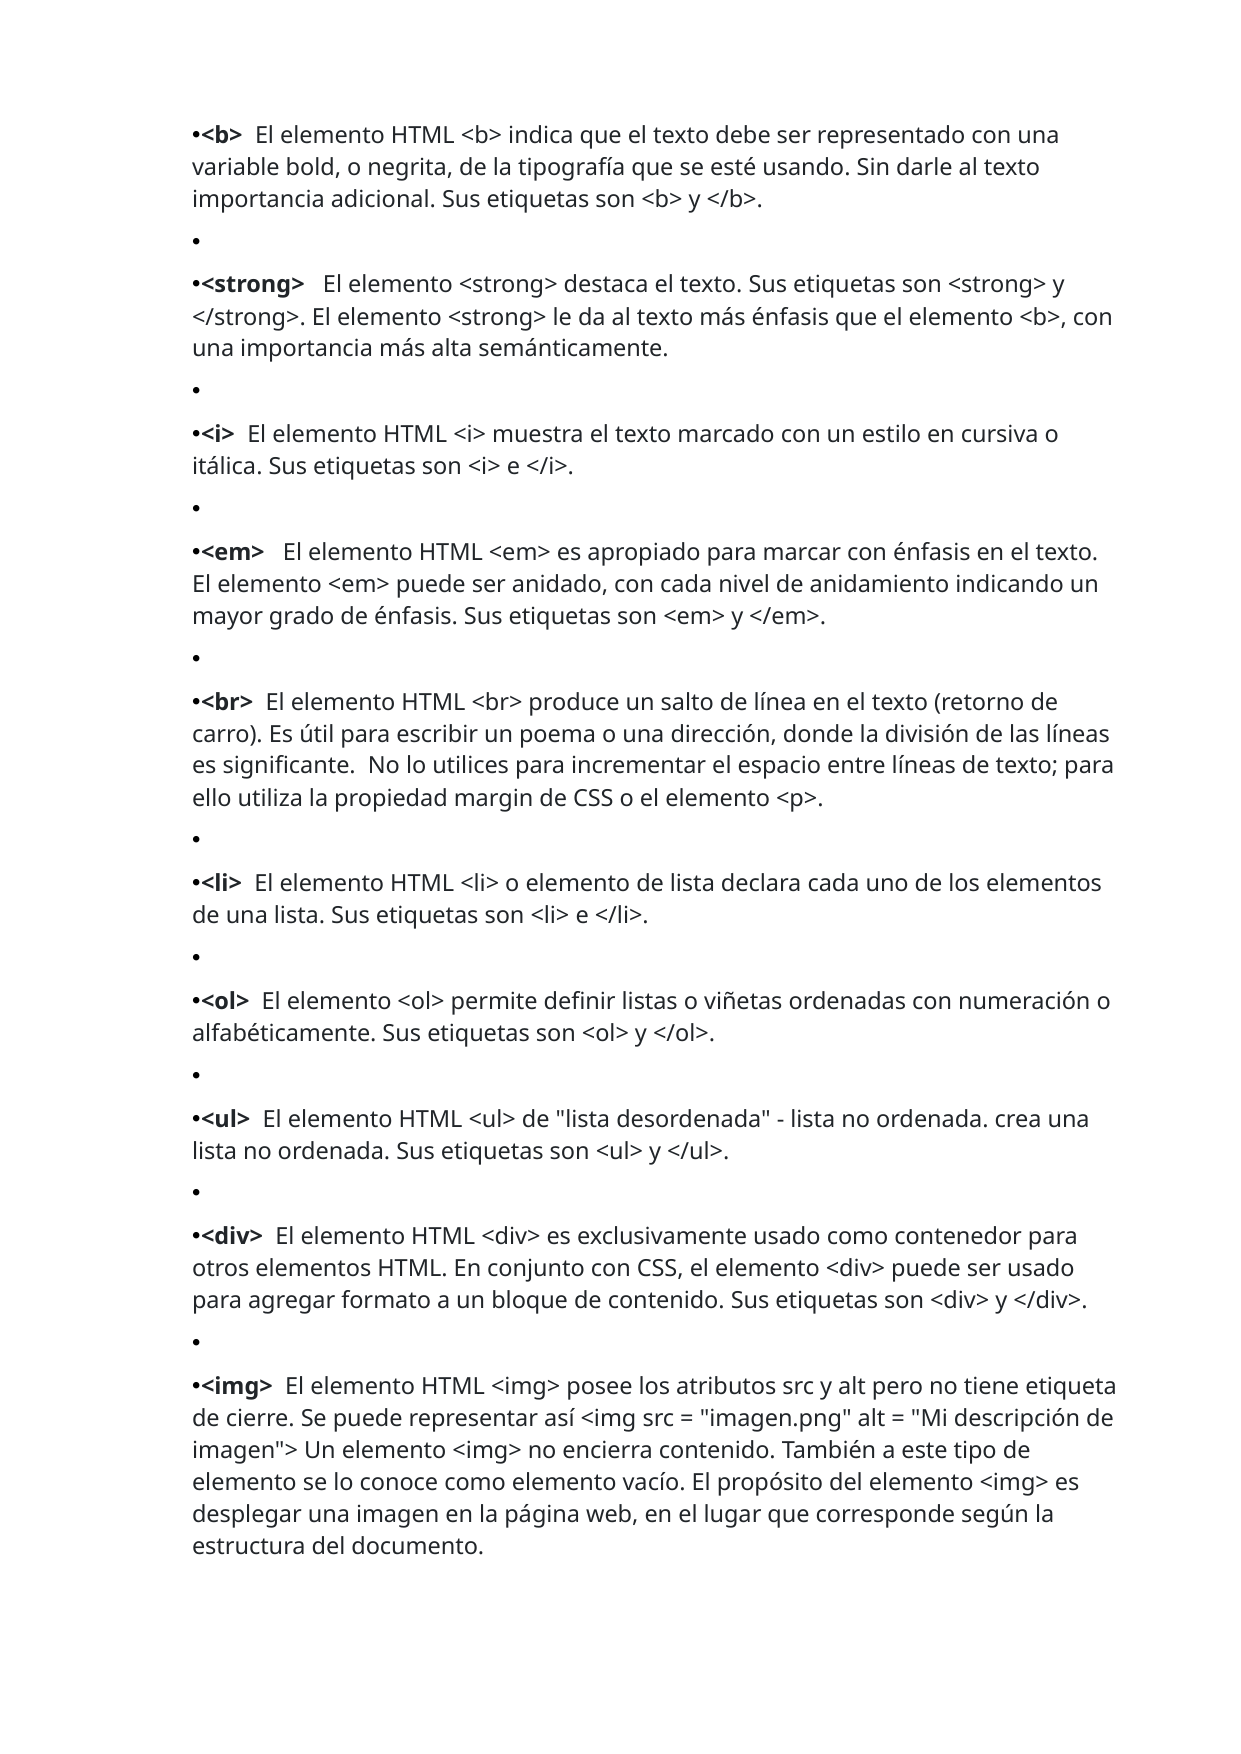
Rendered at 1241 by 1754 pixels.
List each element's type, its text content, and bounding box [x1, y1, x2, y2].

list <ol> El elemento <ol> permite definir listas o viñetas ordenadas con numeración o alfabéticamente. Sus etiquetas son <ol> y </ol>. [118, 984, 1122, 1048]
list <strong> El elemento <strong> destaca el texto. Sus etiquetas son <strong> y </strong>. El elemento <strong> le da al texto más énfasis que el elemento <b>, con una importancia más alta semánticamente. [118, 268, 1122, 364]
list <li> El elemento HTML <li> o elemento de lista declara cada uno de los elementos de una lista. Sus etiquetas son <li> e </li>. [118, 867, 1122, 931]
list <br> El elemento HTML <br> produce un salto de línea en el texto (retorno de carro). Es útil para escribir un poema o una dirección, donde la división de las líneas es significante. No lo utilices para incrementar el espacio entre líneas de texto; para ello utiliza la propiedad margin de CSS o el elemento <p>. [118, 685, 1122, 813]
list <i> El elemento HTML <i> muestra el texto marcado con un estilo en cursiva o itálica. Sus etiquetas son <i> e </i>. [118, 417, 1122, 481]
list <img> El elemento HTML <img> posee los atributos src y alt pero no tiene etiqueta de cierre. Se puede representar así <img src = "imagen.png" alt = "Mi descripción de imagen"> Un elemento <img> no encierra contenido. También a este tipo de elemento se lo conoce como elemento vacío. El propósito del elemento <img> es desplegar una imagen en la página web, en el lugar que corresponde según la estructura del documento. [118, 1369, 1122, 1561]
list <div> El elemento HTML <div> es exclusivamente usado como contenedor para otros elementos HTML. En conjunto con CSS, el elemento <div> puede ser usado para agregar formato a un bloque de contenido. Sus etiquetas son <div> y </div>. [118, 1220, 1122, 1316]
list <em> El elemento HTML <em> es apropiado para marcar con énfasis en el texto. El elemento <em> puede ser anidado, con cada nivel de anidamiento indicando un mayor grado de énfasis. Sus etiquetas son <em> y </em>. [118, 535, 1122, 631]
list <ul> El elemento HTML <ul> de "lista desordenada" - lista no ordenada. crea una lista no ordenada. Sus etiquetas son <ul> y </ul>. [118, 1102, 1122, 1166]
list <b> El elemento HTML <b> indica que el texto debe ser representado con una variable bold, o negrita, de la tipografía que se esté usando. Sin darle al texto importancia adicional. Sus etiquetas son <b> y </b>. [118, 118, 1122, 214]
